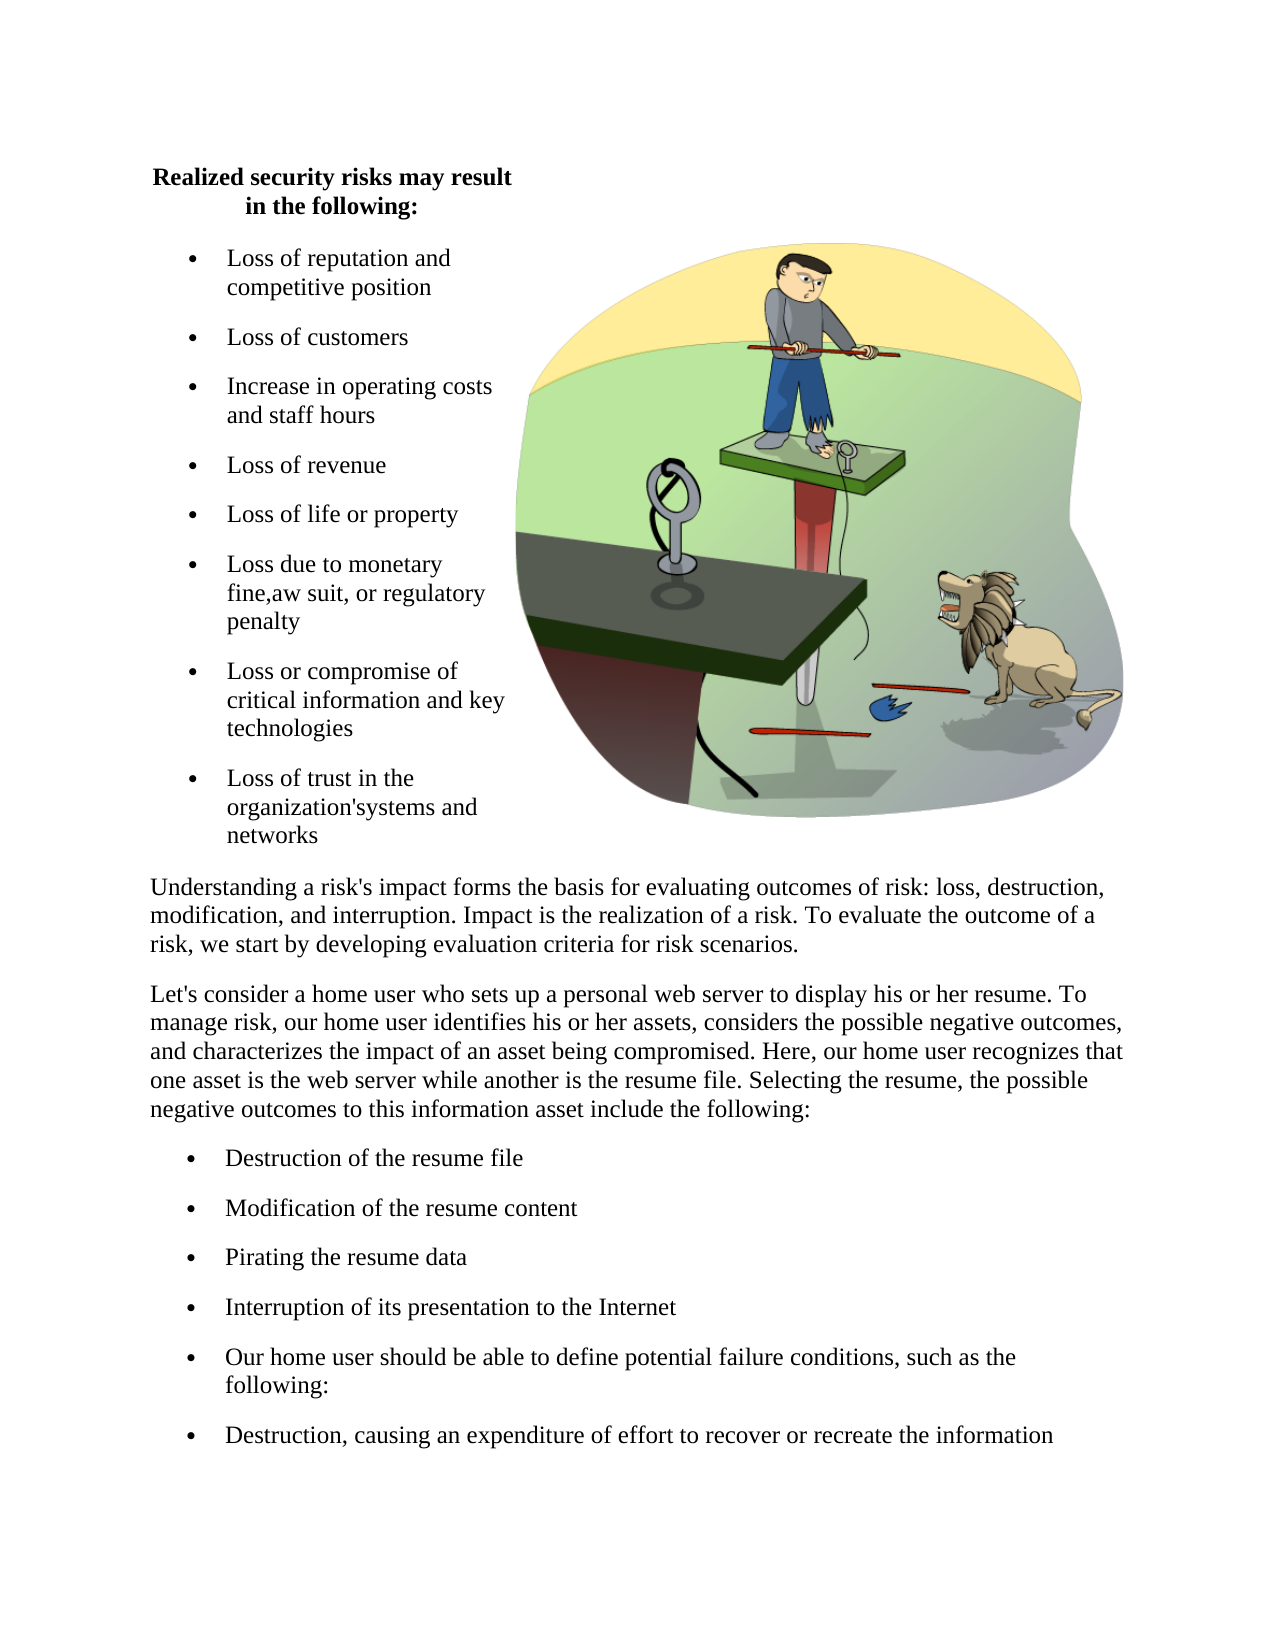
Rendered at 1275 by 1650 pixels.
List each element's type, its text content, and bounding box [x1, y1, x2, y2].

list Our home user should be able to define potential failure conditions, such as the following: [187, 1342, 1125, 1399]
text Let's consider a home user who sets up a personal web server to display his or her resume. To manage risk, our home user identifies his or her assets, considers the possible negative outcomes, and characterizes the impact of an asset being compromised. Here, our home user recognizes that one asset is the web server while another is the resume file. Selecting the resume, the possible negative outcomes to this information asset include the following: [150, 979, 1125, 1122]
table_header [514, 150, 1134, 231]
list Pirating the resume data [187, 1242, 1125, 1271]
table_header Realized security risks may result in the following: [150, 150, 514, 231]
list Destruction, causing an expenditure of effort to recover or recreate the information [187, 1420, 1125, 1449]
table_cell Loss of reputation and competitive position Loss of customers Increase in operating costs and staff hours Loss of revenue Loss of life or property Loss due to monetary fine,aw suit, or regulatory penalty Loss or compromise of critical information and key technologies Loss of trust in the organization'systems and networks [150, 231, 514, 861]
list Modification of the resume content [187, 1193, 1125, 1222]
text Understanding a risk's impact forms the basis for evaluating outcomes of risk: loss, destruction, modification, and interruption. Impact is the realization of a risk. To evaluate the outcome of a risk, we start by developing evaluation criteria for risk scenarios. [150, 872, 1125, 958]
list Destruction of the resume file [187, 1143, 1125, 1172]
list Interruption of its presentation to the Internet [187, 1292, 1125, 1321]
table_cell [514, 231, 1134, 861]
